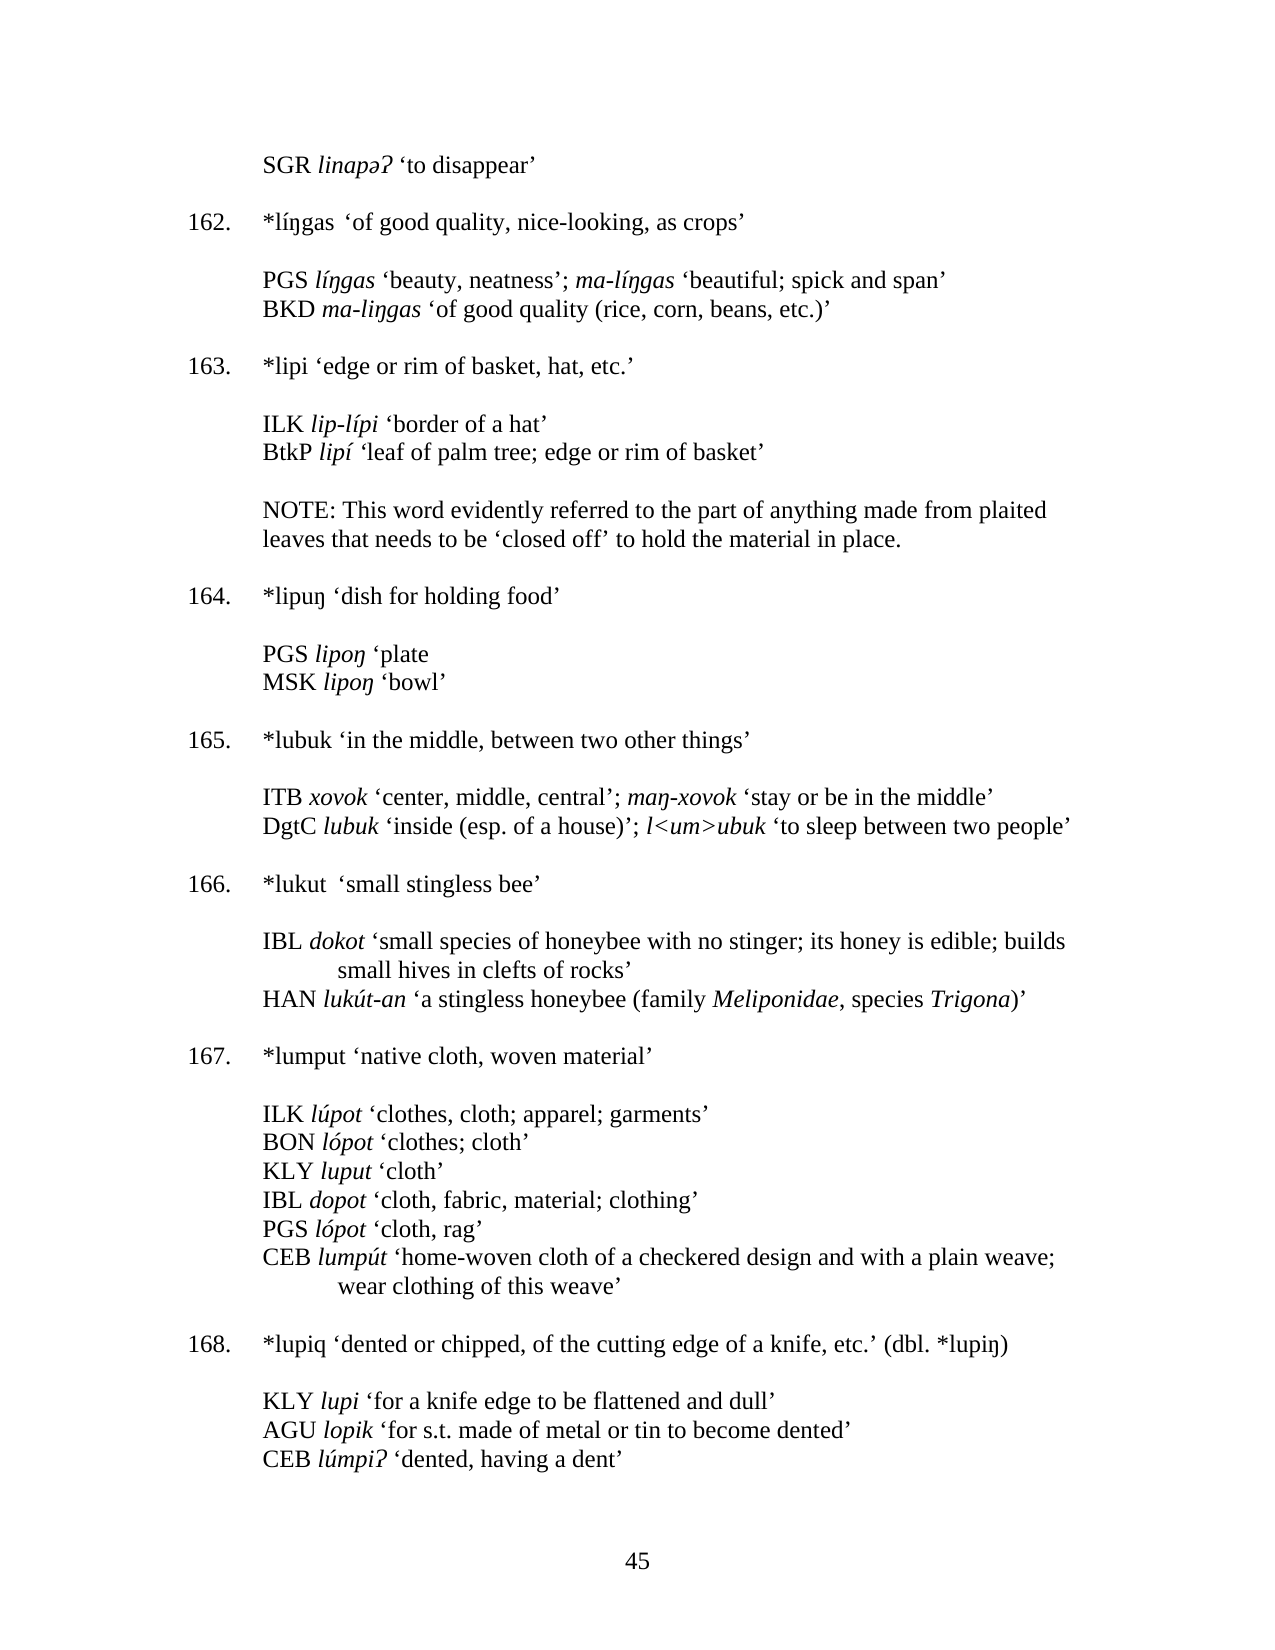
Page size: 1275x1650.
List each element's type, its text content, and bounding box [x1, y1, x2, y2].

text wear clothing of this weave’ [187, 1271, 1087, 1300]
text BtkP lipí ‘leaf of palm tree; edge or rim of basket’ [187, 437, 1087, 466]
text IBL dopot ‘cloth, fabric, material; clothing’ [187, 1185, 1087, 1214]
text IBL dokot ‘small species of honeybee with no stinger; its honey is edible; builds [187, 926, 1087, 955]
text 165. *lubuk ‘in the middle, between two other things’ [187, 725, 1087, 754]
text KLY luput ‘cloth’ [187, 1156, 1087, 1185]
text leaves that needs to be ‘closed off’ to hold the material in place. [187, 524, 1087, 552]
text 166. *lukut ‘small stingless bee’ [187, 869, 1087, 897]
text 164. *lipuŋ ‘dish for holding food’ [187, 581, 1087, 610]
text BON lópot ‘clothes; cloth’ [187, 1127, 1087, 1156]
text AGU lopik ‘for s.t. made of metal or tin to become dented’ [187, 1415, 1087, 1444]
text ILK lip-lípi ‘border of a hat’ [187, 409, 1087, 437]
text SGR linapǝɁ ‘to disappear’ [187, 150, 1087, 179]
text 167. *lumput ‘native cloth, woven material’ [187, 1041, 1087, 1070]
text KLY lupi ‘for a knife edge to be flattened and dull’ [187, 1386, 1087, 1415]
text PGS lópot ‘cloth, rag’ [187, 1214, 1087, 1242]
text ILK lúpot ‘clothes, cloth; apparel; garments’ [187, 1099, 1087, 1127]
text 162. *líŋgas ‘of good quality, nice-looking, as crops’ [187, 207, 1087, 236]
text CEB lumpút ‘home-woven cloth of a checkered design and with a plain weave; [187, 1242, 1087, 1271]
text ITB xovok ‘center, middle, central’; maŋ-xovok ‘stay or be in the middle’ [187, 782, 1087, 811]
text 168. *lupiq ‘dented or chipped, of the cutting edge of a knife, etc.’ (dbl. *lupiŋ) [187, 1329, 1087, 1357]
text HAN lukút-an ‘a stingless honeybee (family Meliponidae, species Trigona)’ [187, 984, 1087, 1012]
text BKD ma-liŋgas ‘of good quality (rice, corn, beans, etc.)’ [187, 294, 1087, 322]
text CEB lúmpiɁ ‘dented, having a dent’ [187, 1444, 1087, 1472]
text small hives in clefts of rocks’ [187, 955, 1087, 984]
text NOTE: This word evidently referred to the part of anything made from plaited [187, 495, 1087, 524]
text MSK lipoŋ ‘bowl’ [187, 667, 1087, 696]
text DgtC lubuk ‘inside (esp. of a house)’; l<um>ubuk ‘to sleep between two people’ [187, 811, 1087, 840]
text 163. *lipi ‘edge or rim of basket, hat, etc.’ [187, 351, 1087, 380]
text PGS lipoŋ ‘plate [187, 639, 1087, 667]
text PGS líŋgas ‘beauty, neatness’; ma-líŋgas ‘beautiful; spick and span’ [187, 265, 1087, 294]
